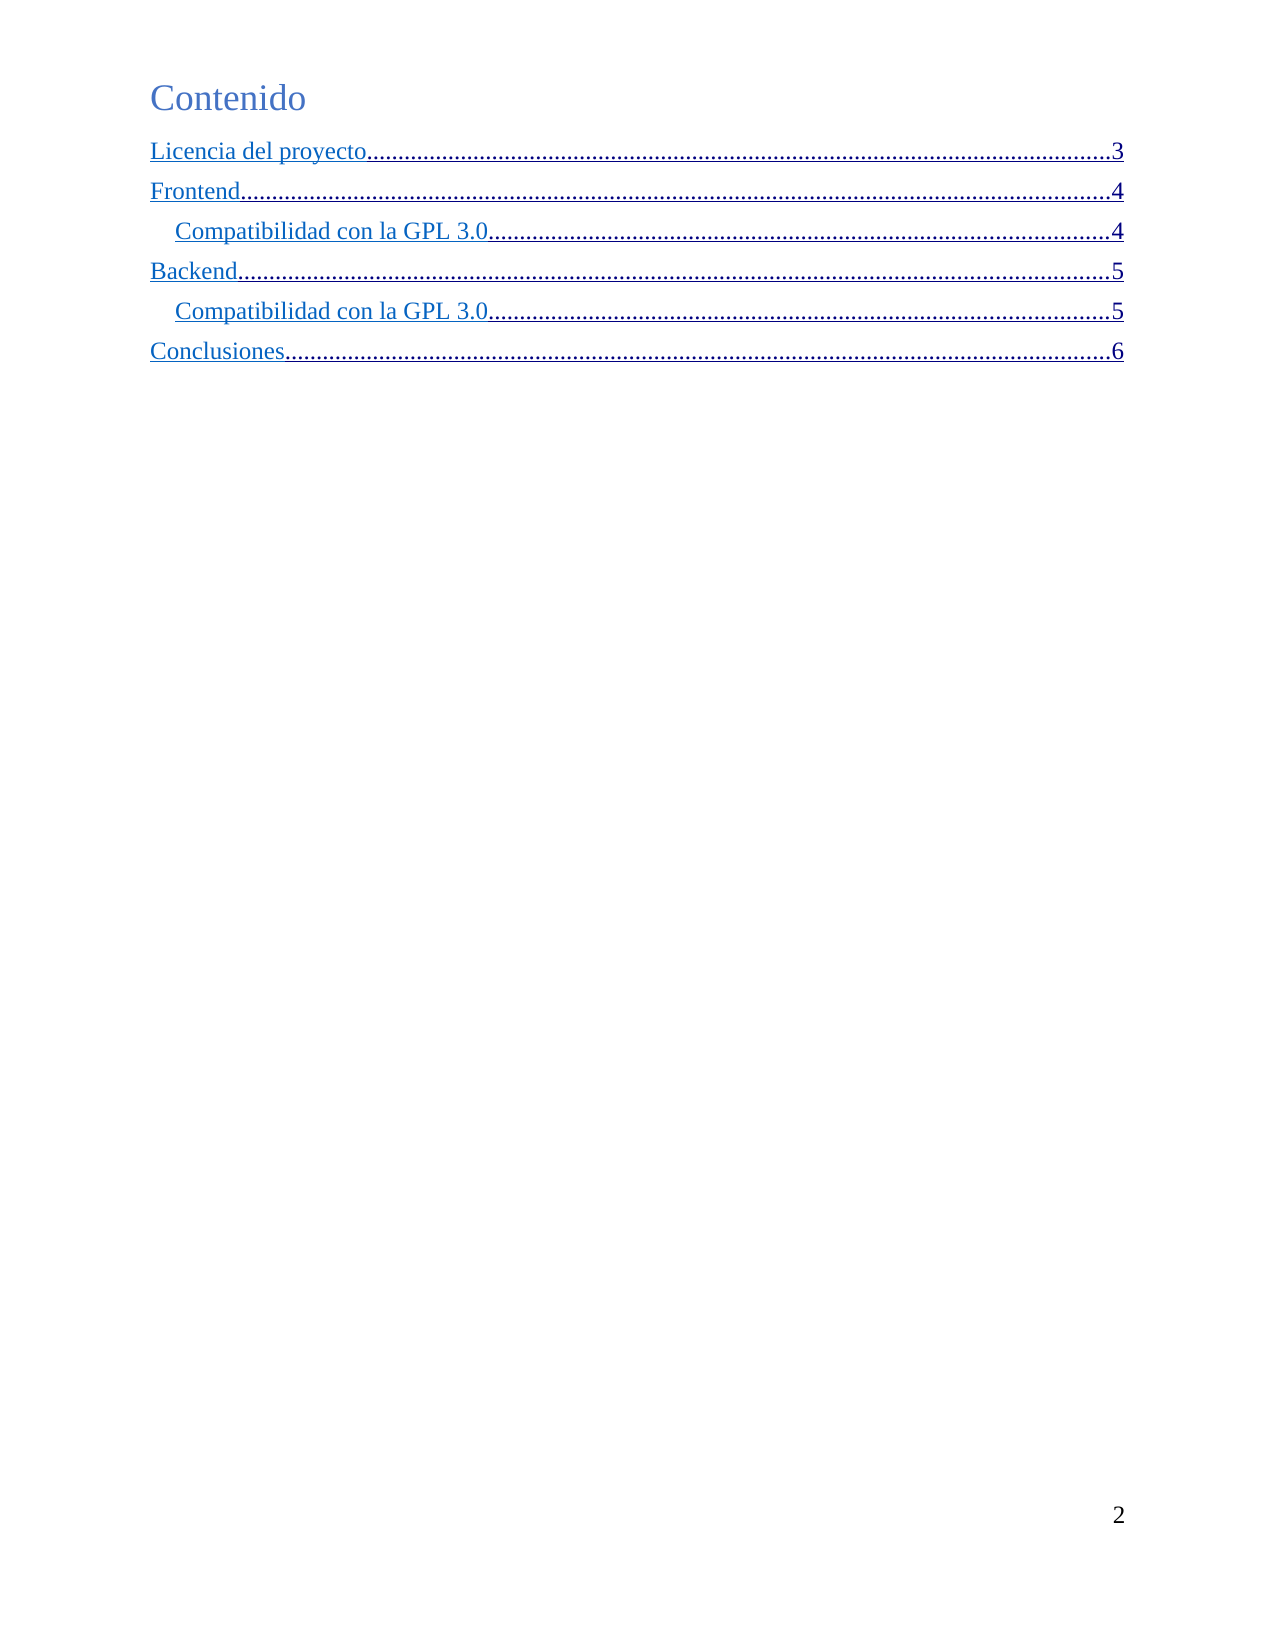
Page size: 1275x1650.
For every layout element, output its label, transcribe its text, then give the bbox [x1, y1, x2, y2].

text Licencia del proyecto 3 [150, 136, 1125, 165]
text Compatibilidad con la GPL 3.0 5 [175, 296, 1125, 325]
text Conclusiones 6 [150, 336, 1125, 365]
text Contenido [150, 75, 1125, 118]
text Backend 5 [150, 256, 1125, 285]
text Frontend 4 [150, 176, 1125, 205]
text Compatibilidad con la GPL 3.0 4 [175, 216, 1125, 245]
